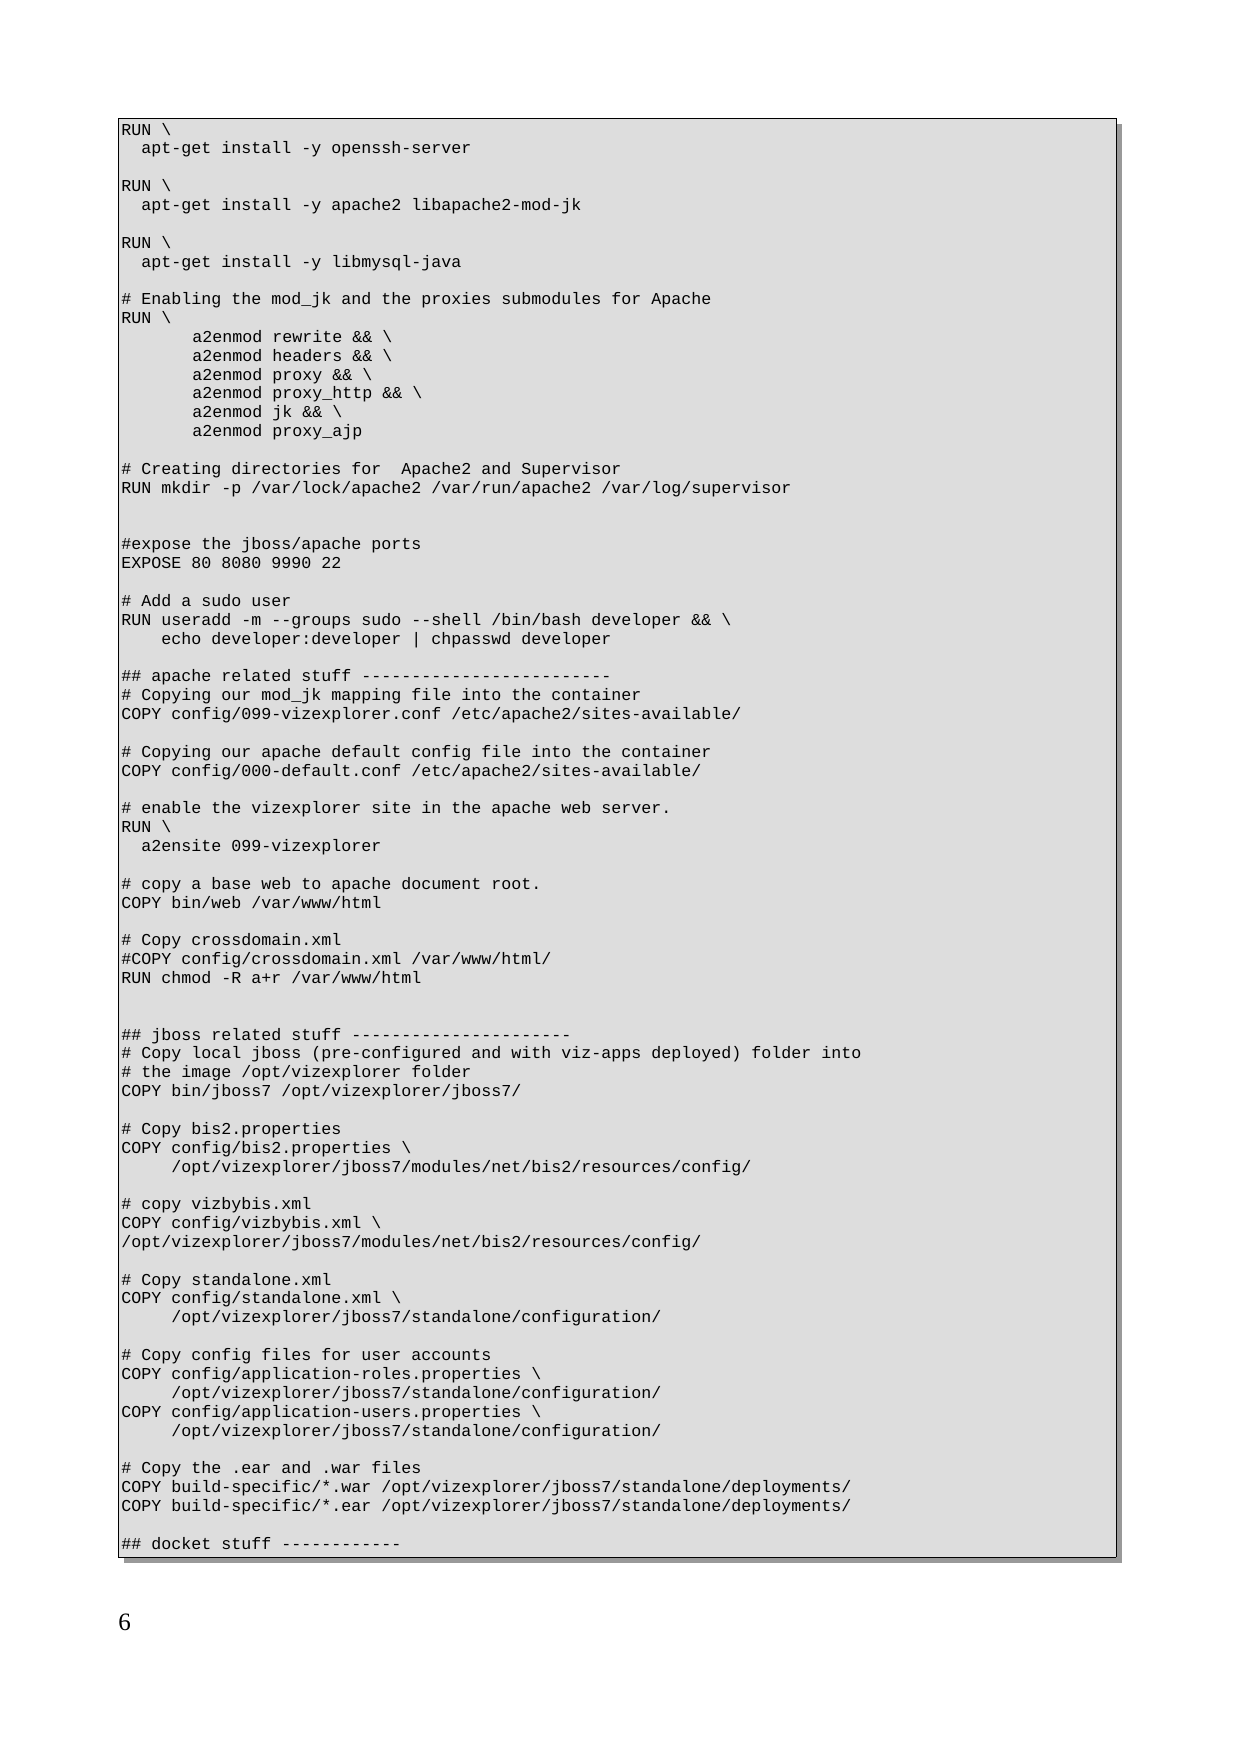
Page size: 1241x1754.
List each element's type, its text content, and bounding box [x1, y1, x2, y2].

text COPY build-specific/*.war /opt/vizexplorer/jboss7/standalone/deployments/ [119, 1476, 1116, 1494]
text # Copy the .ear and .war files [119, 1457, 1116, 1476]
text /opt/vizexplorer/jboss7/standalone/configuration/ [119, 1381, 1116, 1400]
text apt-get install -y openssh-server [119, 137, 1116, 156]
text # Add a sudo user [119, 589, 1116, 608]
text a2enmod proxy && \ [119, 363, 1116, 382]
text COPY build-specific/*.ear /opt/vizexplorer/jboss7/standalone/deployments/ [119, 1494, 1116, 1513]
text RUN \ [119, 119, 1116, 137]
text # copy vizbybis.xml [119, 1193, 1116, 1212]
text COPY config/000-default.conf /etc/apache2/sites-available/ [119, 759, 1116, 778]
text a2enmod jk && \ [119, 401, 1116, 420]
text /opt/vizexplorer/jboss7/modules/net/bis2/resources/config/ [119, 1231, 1116, 1249]
text # copy a base web to apache document root. [119, 872, 1116, 891]
text #expose the jboss/apache ports [119, 533, 1116, 552]
text RUN \ [119, 816, 1116, 834]
text COPY config/bis2.properties \ [119, 1136, 1116, 1155]
text ## apache related stuff ------------------------- [119, 665, 1116, 684]
text ## jboss related stuff ---------------------- [119, 1023, 1116, 1042]
text COPY bin/web /var/www/html [119, 891, 1116, 910]
text echo developer:developer | chpasswd developer [119, 627, 1116, 646]
text COPY config/standalone.xml \ [119, 1287, 1116, 1306]
text ## docket stuff ------------ [119, 1532, 1116, 1557]
text COPY config/099-vizexplorer.conf /etc/apache2/sites-available/ [119, 703, 1116, 721]
text a2ensite 099-vizexplorer [119, 834, 1116, 853]
text apt-get install -y apache2 libapache2-mod-jk [119, 193, 1116, 212]
text a2enmod headers && \ [119, 344, 1116, 363]
text RUN \ [119, 307, 1116, 326]
text RUN mkdir -p /var/lock/apache2 /var/run/apache2 /var/log/supervisor [119, 476, 1116, 495]
text COPY config/application-roles.properties \ [119, 1362, 1116, 1381]
text a2enmod rewrite && \ [119, 326, 1116, 344]
text /opt/vizexplorer/jboss7/standalone/configuration/ [119, 1419, 1116, 1438]
text COPY config/application-users.properties \ [119, 1400, 1116, 1419]
text /opt/vizexplorer/jboss7/standalone/configuration/ [119, 1306, 1116, 1325]
text # Enabling the mod_jk and the proxies submodules for Apache [119, 288, 1116, 307]
text RUN chmod -R a+r /var/www/html [119, 967, 1116, 985]
text apt-get install -y libmysql-java [119, 250, 1116, 269]
text # Creating directories for Apache2 and Supervisor [119, 457, 1116, 476]
text # Copy standalone.xml [119, 1268, 1116, 1287]
text # Copying our mod_jk mapping file into the container [119, 684, 1116, 703]
text # Copy config files for user accounts [119, 1344, 1116, 1362]
text # enable the vizexplorer site in the apache web server. [119, 797, 1116, 816]
text RUN \ [119, 231, 1116, 250]
text # Copy crossdomain.xml [119, 929, 1116, 948]
text a2enmod proxy_ajp [119, 420, 1116, 439]
text #COPY config/crossdomain.xml /var/www/html/ [119, 948, 1116, 967]
text # Copying our apache default config file into the container [119, 740, 1116, 759]
text RUN \ [119, 175, 1116, 193]
text a2enmod proxy_http && \ [119, 382, 1116, 401]
text COPY config/vizbybis.xml \ [119, 1212, 1116, 1231]
text EXPOSE 80 8080 9990 22 [119, 552, 1116, 571]
text # Copy bis2.properties [119, 1117, 1116, 1136]
text RUN useradd -m --groups sudo --shell /bin/bash developer && \ [119, 608, 1116, 627]
text # the image /opt/vizexplorer folder [119, 1061, 1116, 1080]
text /opt/vizexplorer/jboss7/modules/net/bis2/resources/config/ [119, 1155, 1116, 1174]
text # Copy local jboss (pre-configured and with viz-apps deployed) folder into [119, 1042, 1116, 1061]
text COPY bin/jboss7 /opt/vizexplorer/jboss7/ [119, 1080, 1116, 1098]
